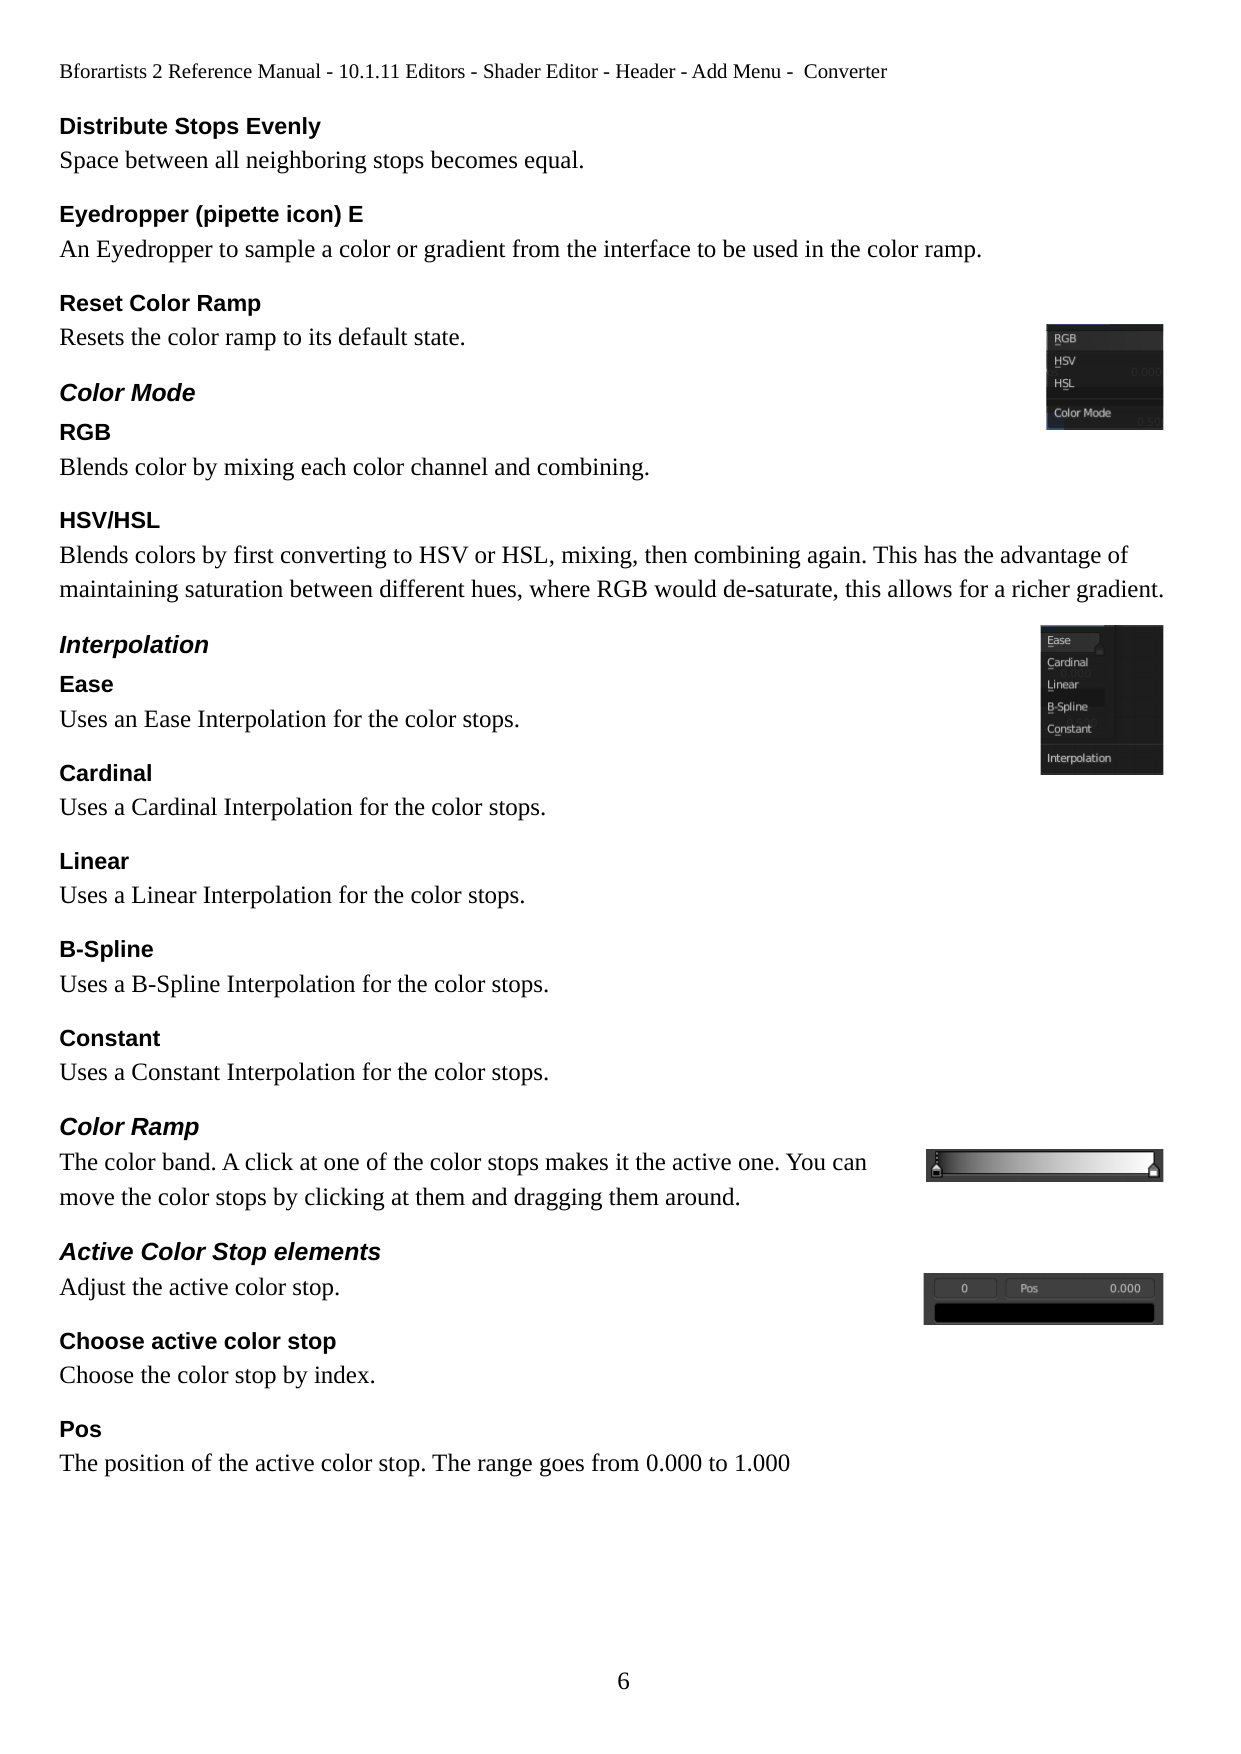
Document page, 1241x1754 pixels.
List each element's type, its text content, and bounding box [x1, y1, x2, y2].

text Uses a Constant Interpolation for the color stops. [59, 1057, 1181, 1086]
subtitle Color Mode [59, 378, 1046, 406]
subtitle Pos [59, 1416, 1181, 1442]
subtitle [1164, 671, 1181, 698]
subtitle Choose active color stop [59, 1327, 1181, 1354]
text Uses an Ease Interpolation for the color stops. [59, 704, 1040, 733]
text The position of the active color stop. The range goes from 0.000 to 1.000 [59, 1448, 1181, 1477]
text Uses a Cardinal Interpolation for the color stops. [59, 792, 1181, 821]
text Adjust the active color stop. [59, 1272, 1181, 1301]
subtitle [1164, 630, 1181, 658]
subtitle Cardinal [59, 759, 1181, 786]
subtitle Linear [59, 847, 1181, 874]
text Uses a Linear Interpolation for the color stops. [59, 881, 1181, 909]
subtitle Distribute Stops Evenly [59, 113, 1181, 139]
subtitle Interpolation [59, 630, 1040, 658]
text Choose the color stop by index. [59, 1360, 1181, 1389]
text Space between all neighboring stops becomes equal. [59, 146, 1181, 174]
text An Eyedropper to sample a color or gradient from the interface to be used in the color ramp. [59, 234, 1181, 263]
picture [923, 1273, 1164, 1325]
picture [1046, 324, 1164, 430]
subtitle B-Spline [59, 936, 1181, 963]
text The color band. A click at one of the color stops makes it the active one. You can move the color stops by clicking at them and dragging them around. [59, 1147, 1181, 1211]
subtitle [1164, 378, 1181, 406]
picture [1040, 625, 1164, 775]
text Blends colors by first converting to HSV or HSL, mixing, then combining again. This has the advantage of maintaining saturation between different hues, where RGB would de-saturate, this allows for a richer gradient. [59, 540, 1181, 603]
subtitle Eyedropper (pipette icon) E [59, 201, 1181, 228]
text Uses a B-Spline Interpolation for the color stops. [59, 969, 1181, 998]
subtitle Active Color Stop elements [59, 1237, 1181, 1266]
subtitle HSV/HSL [59, 507, 1181, 534]
subtitle RGB [59, 419, 1181, 445]
text Blends color by mixing each color channel and combining. [59, 452, 1181, 480]
text Resets the color ramp to its default state. [59, 322, 1181, 351]
picture [926, 1149, 1164, 1182]
subtitle Ease [59, 671, 1040, 698]
subtitle Color Ramp [59, 1112, 1181, 1141]
subtitle Reset Color Ramp [59, 289, 1181, 316]
subtitle Constant [59, 1024, 1181, 1051]
